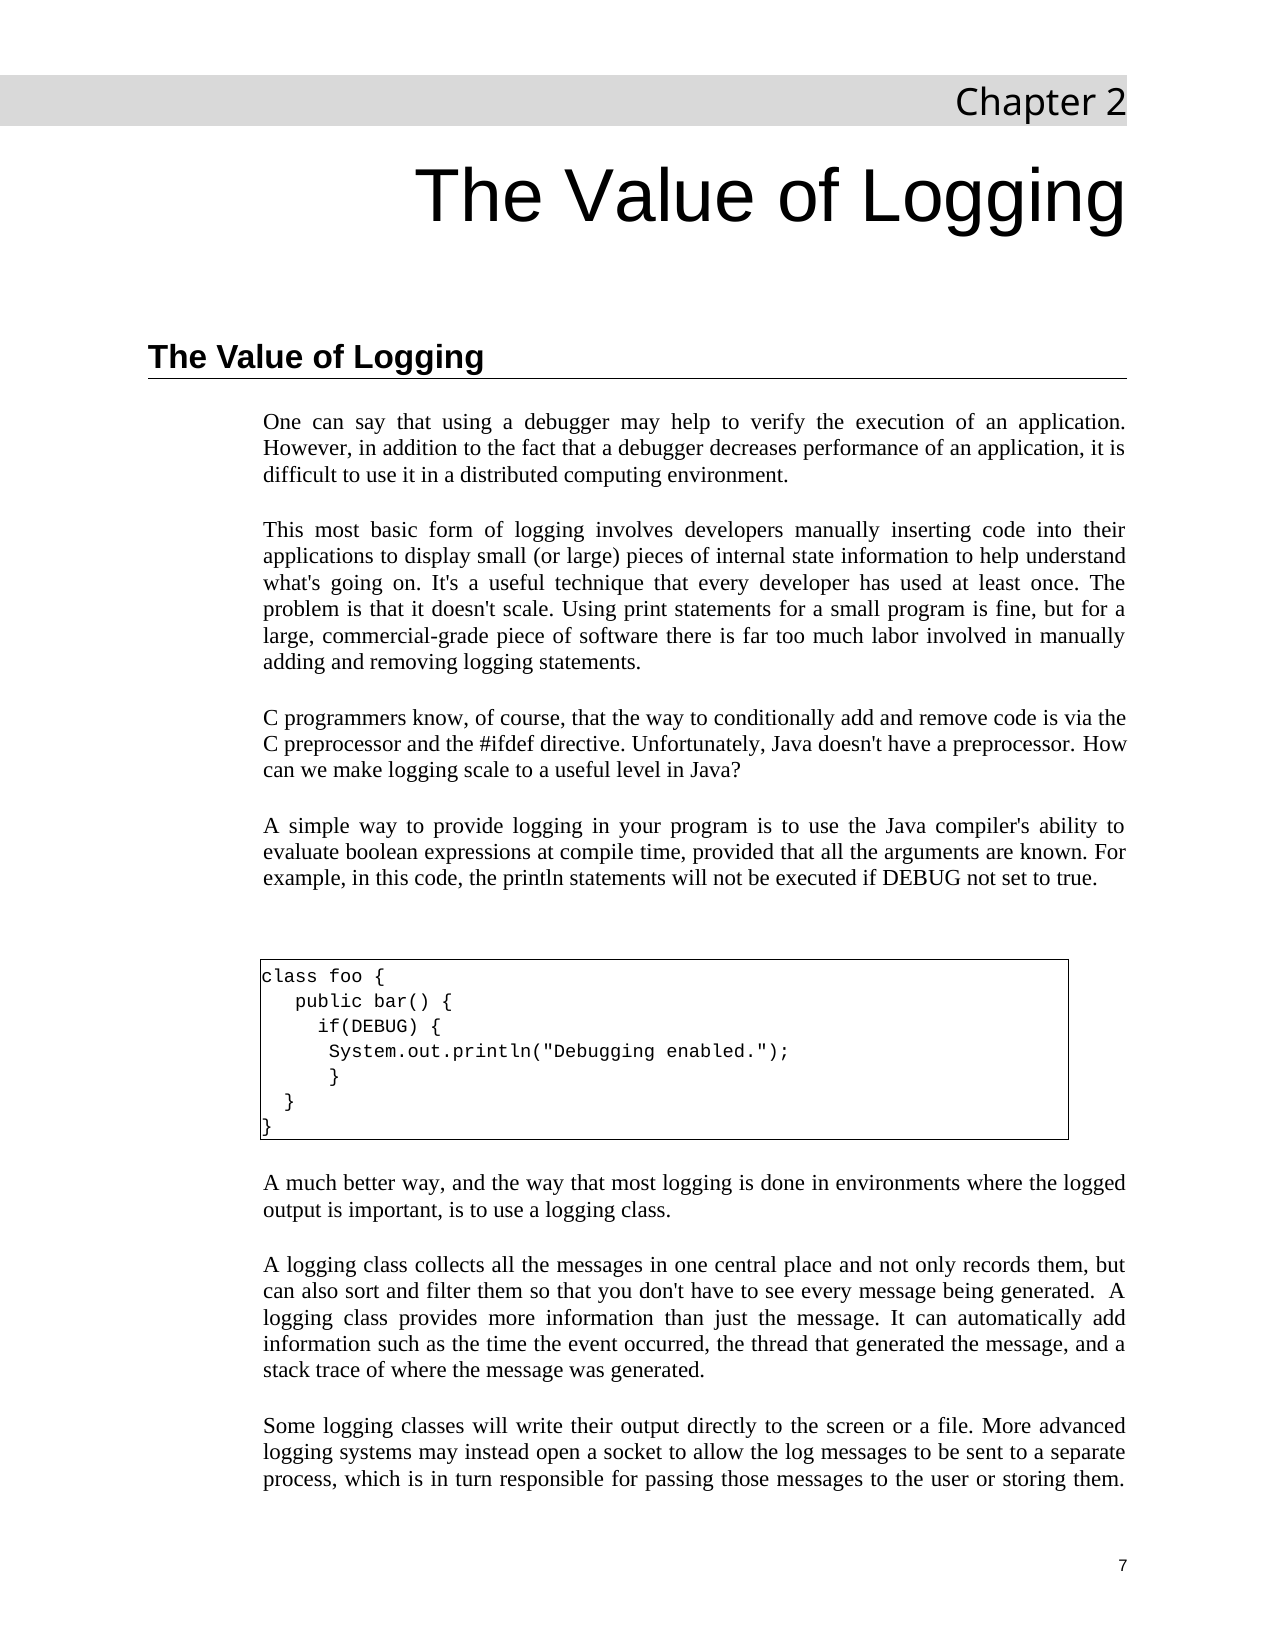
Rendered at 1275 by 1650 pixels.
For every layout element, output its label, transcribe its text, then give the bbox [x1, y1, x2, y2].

text System.out.println("Debugging enabled."); [261, 1034, 1068, 1059]
text } [261, 1059, 1068, 1084]
text C programmers know, of course, that the way to conditionally add and remove code is via the C preprocessor and the #ifdef directive. Unfortunately, Java doesn't have a preprocessor. How can we make logging scale to a useful level in Java? [263, 703, 1127, 783]
text A much better way, and the way that most logging is done in environments where the logged output is important, is to use a logging class. [263, 1169, 1127, 1222]
text This most basic form of logging involves developers manually inserting code into their applications to display small (or large) pieces of internal state information to help understand what's going on. It's a useful technique that every developer has used at least once. The problem is that it doesn't scale. Using print statements for a small program is fine, but for a large, commercial-grade piece of software there is far too much labor involved in manually adding and removing logging statements. [263, 516, 1127, 674]
text A simple way to provide logging in your program is to use the Java compiler's ability to evaluate boolean expressions at compile time, provided that all the arguments are known. For example, in this code, the println statements will not be executed if DEBUG not set to true. [263, 812, 1127, 891]
text if(DEBUG) { [261, 1009, 1068, 1034]
text class foo { [261, 960, 1068, 984]
text } [261, 1084, 1068, 1109]
text public bar() { [261, 984, 1068, 1009]
subtitle The Value of Logging [148, 337, 1127, 378]
text } [261, 1109, 1068, 1139]
text One can say that using a debugger may help to verify the execution of an application. However, in addition to the fact that a debugger decreases performance of an application, it is difficult to use it in a distributed computing environment. [263, 408, 1127, 487]
text Some logging classes will write their output directly to the screen or a file. More advanced logging systems may instead open a socket to allow the log messages to be sent to a separate process, which is in turn responsible for passing those messages to the user or storing them. [263, 1412, 1127, 1491]
title The Value of Logging [263, 151, 1127, 237]
text A logging class collects all the messages in one central place and not only records them, but can also sort and filter them so that you don't have to see every message being generated. A logging class provides more information than just the message. It can automatically add information such as the time the event occurred, the thread that generated the message, and a stack trace of where the message was generated. [263, 1251, 1127, 1383]
